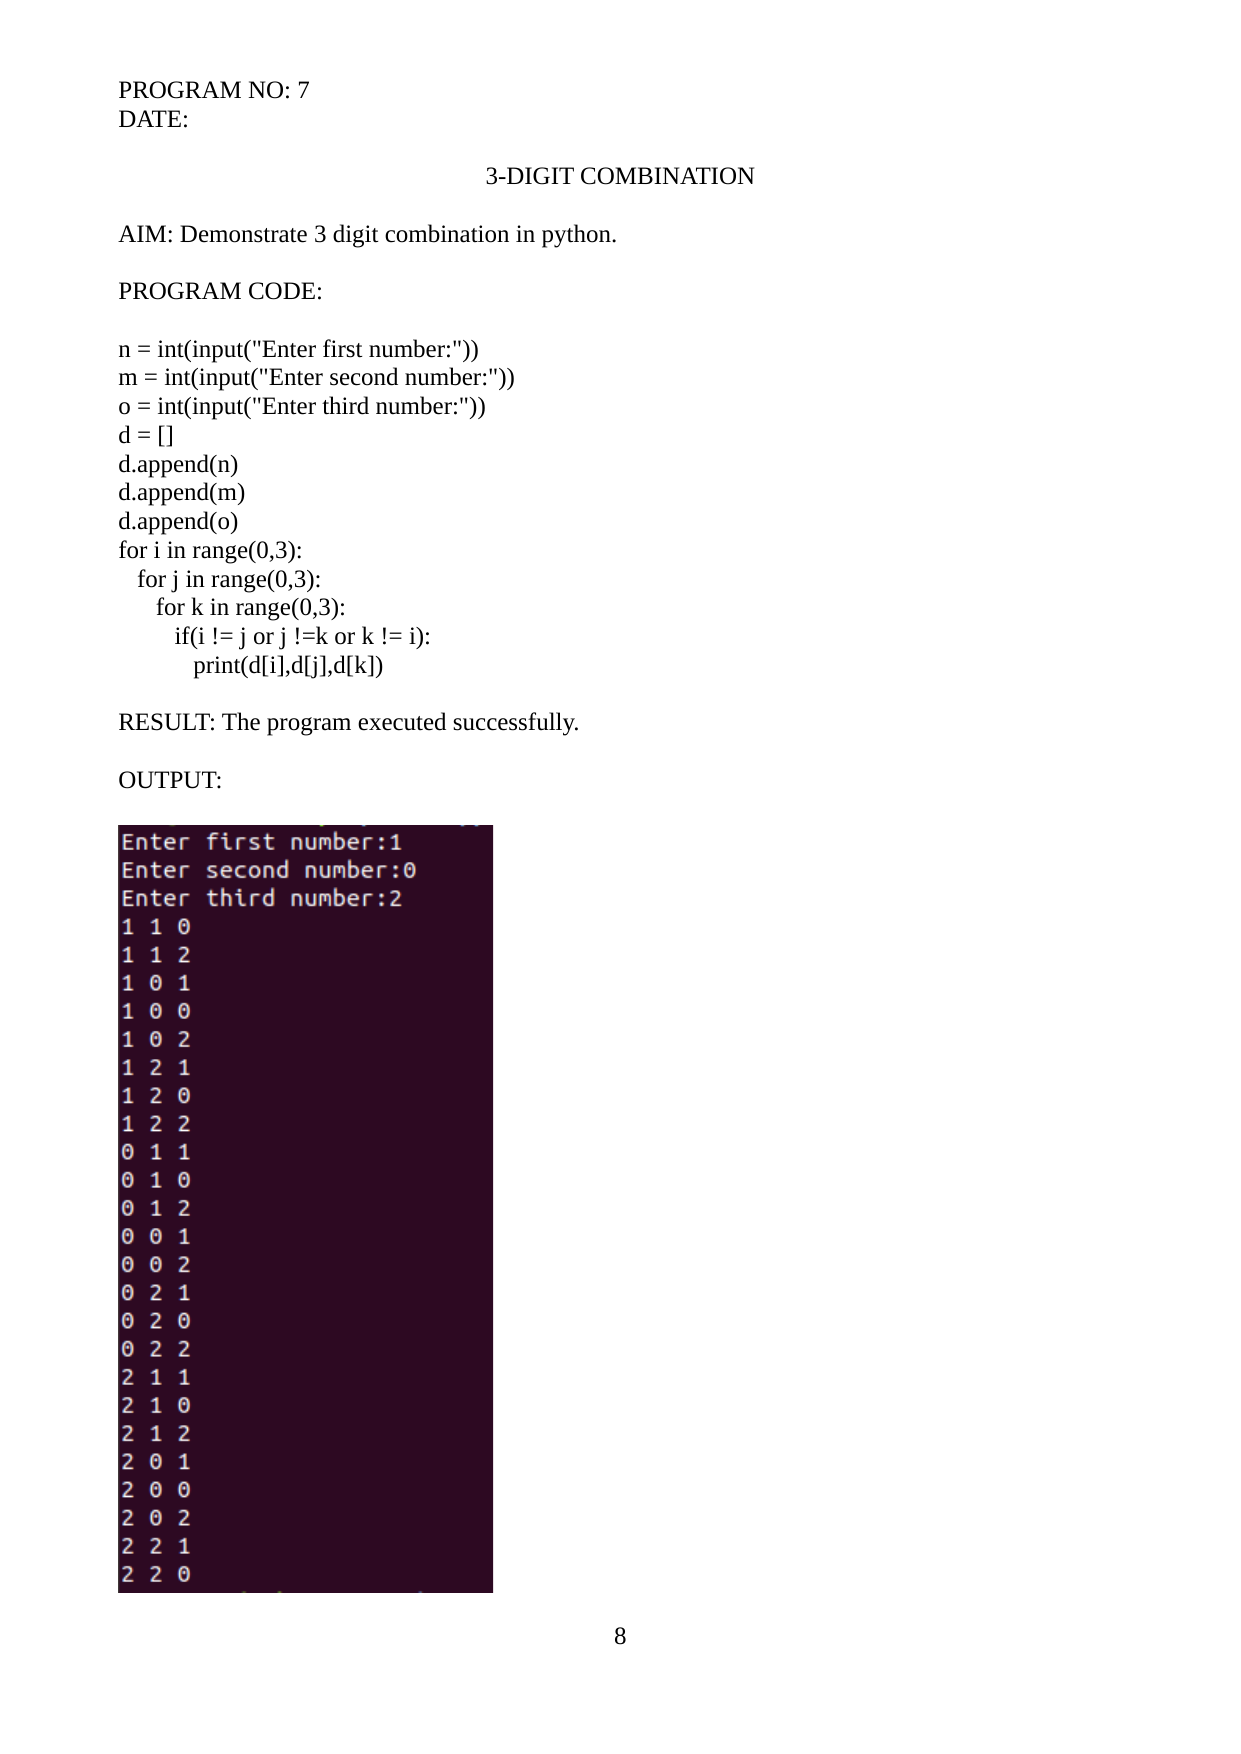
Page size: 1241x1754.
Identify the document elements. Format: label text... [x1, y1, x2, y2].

text n = int(input("Enter first number:")) [118, 334, 1122, 362]
text for i in range(0,3): [118, 535, 1122, 564]
text for k in range(0,3): [118, 592, 1122, 621]
text d.append(m) [118, 477, 1122, 506]
text m = int(input("Enter second number:")) [118, 362, 1122, 391]
text PROGRAM NO: 7 [118, 75, 1122, 104]
text if(i != j or j !=k or k != i): [118, 621, 1122, 650]
text o = int(input("Enter third number:")) [118, 391, 1122, 420]
text AIM: Demonstrate 3 digit combination in python. [118, 219, 1122, 247]
text print(d[i],d[j],d[k]) [118, 650, 1122, 679]
text d.append(n) [118, 449, 1122, 477]
text DATE: [118, 104, 1122, 132]
text for j in range(0,3): [118, 564, 1122, 592]
text d.append(o) [118, 506, 1122, 535]
text d = [] [118, 420, 1122, 449]
text PROGRAM CODE: [118, 276, 1122, 305]
text 3-DIGIT COMBINATION [118, 161, 1122, 190]
text RESULT: The program executed successfully. [118, 707, 1122, 736]
picture [118, 825, 494, 1593]
text OUTPUT: [118, 765, 1122, 794]
